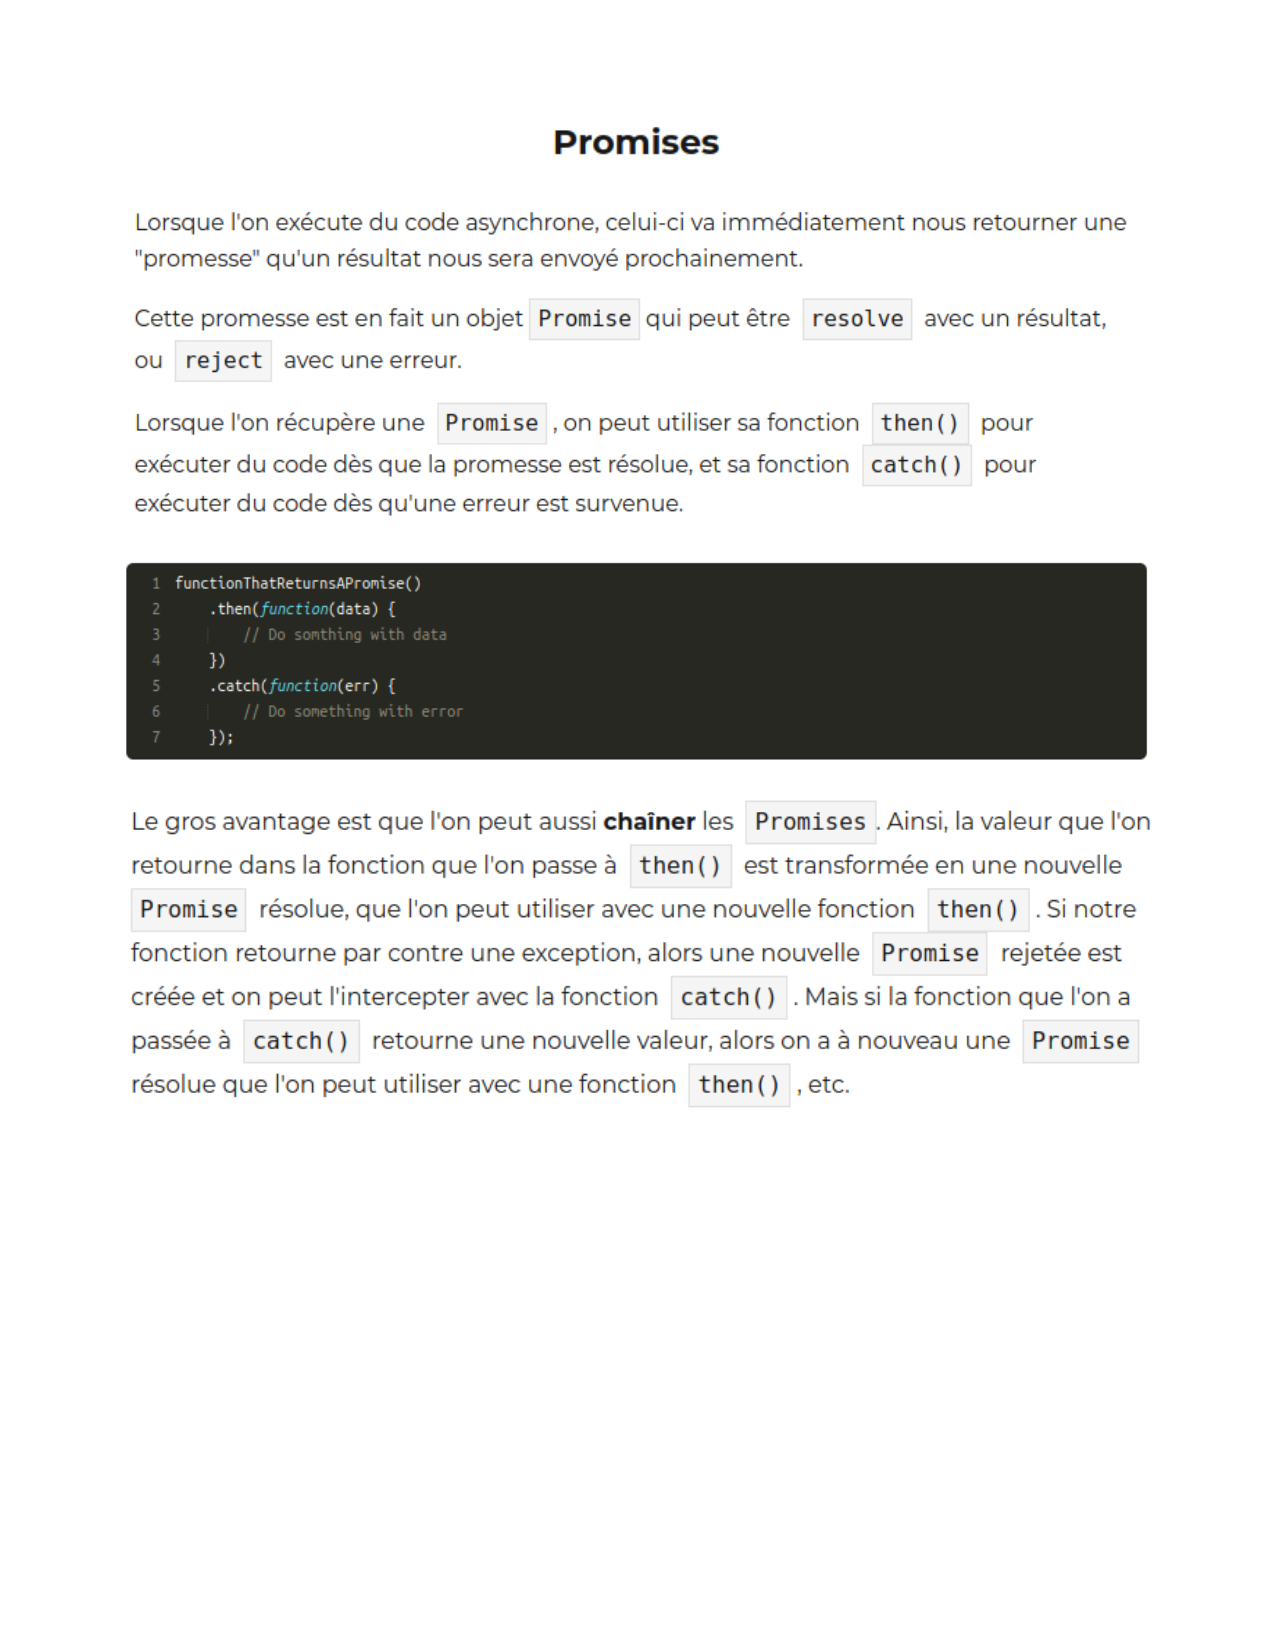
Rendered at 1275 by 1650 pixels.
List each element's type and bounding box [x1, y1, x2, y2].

picture [118, 792, 1157, 1109]
picture [118, 204, 1157, 531]
picture [118, 559, 1157, 764]
picture [545, 118, 730, 167]
